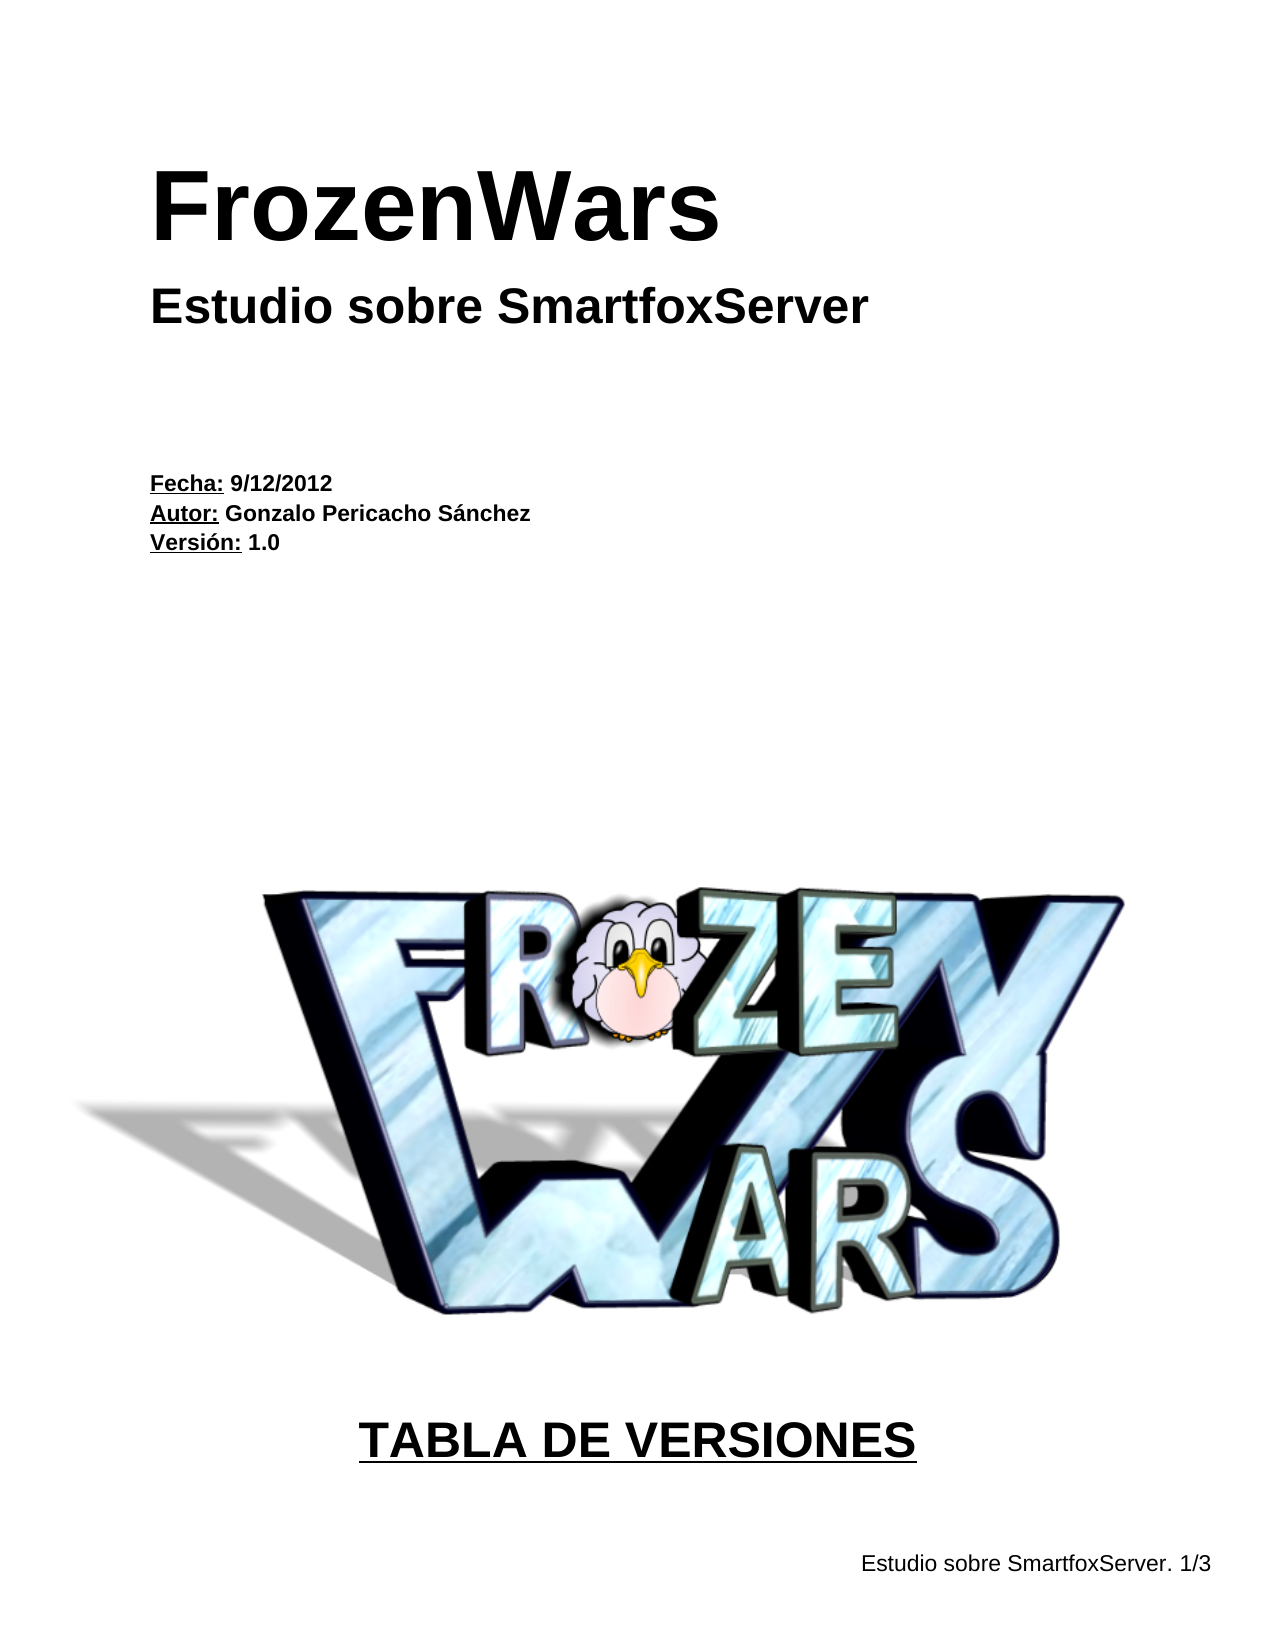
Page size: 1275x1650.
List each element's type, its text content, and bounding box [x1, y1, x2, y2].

text FrozenWars [150, 150, 1125, 262]
text Estudio sobre SmartfoxServer [150, 278, 1125, 334]
text TABLA DE VERSIONES [150, 1412, 1125, 1468]
text Versión: 1.0 [150, 530, 1125, 555]
text Autor: Gonzalo Pericacho Sánchez [150, 500, 1108, 526]
text Fecha: 9/12/2012 [150, 471, 1125, 497]
picture [59, 882, 1125, 1316]
